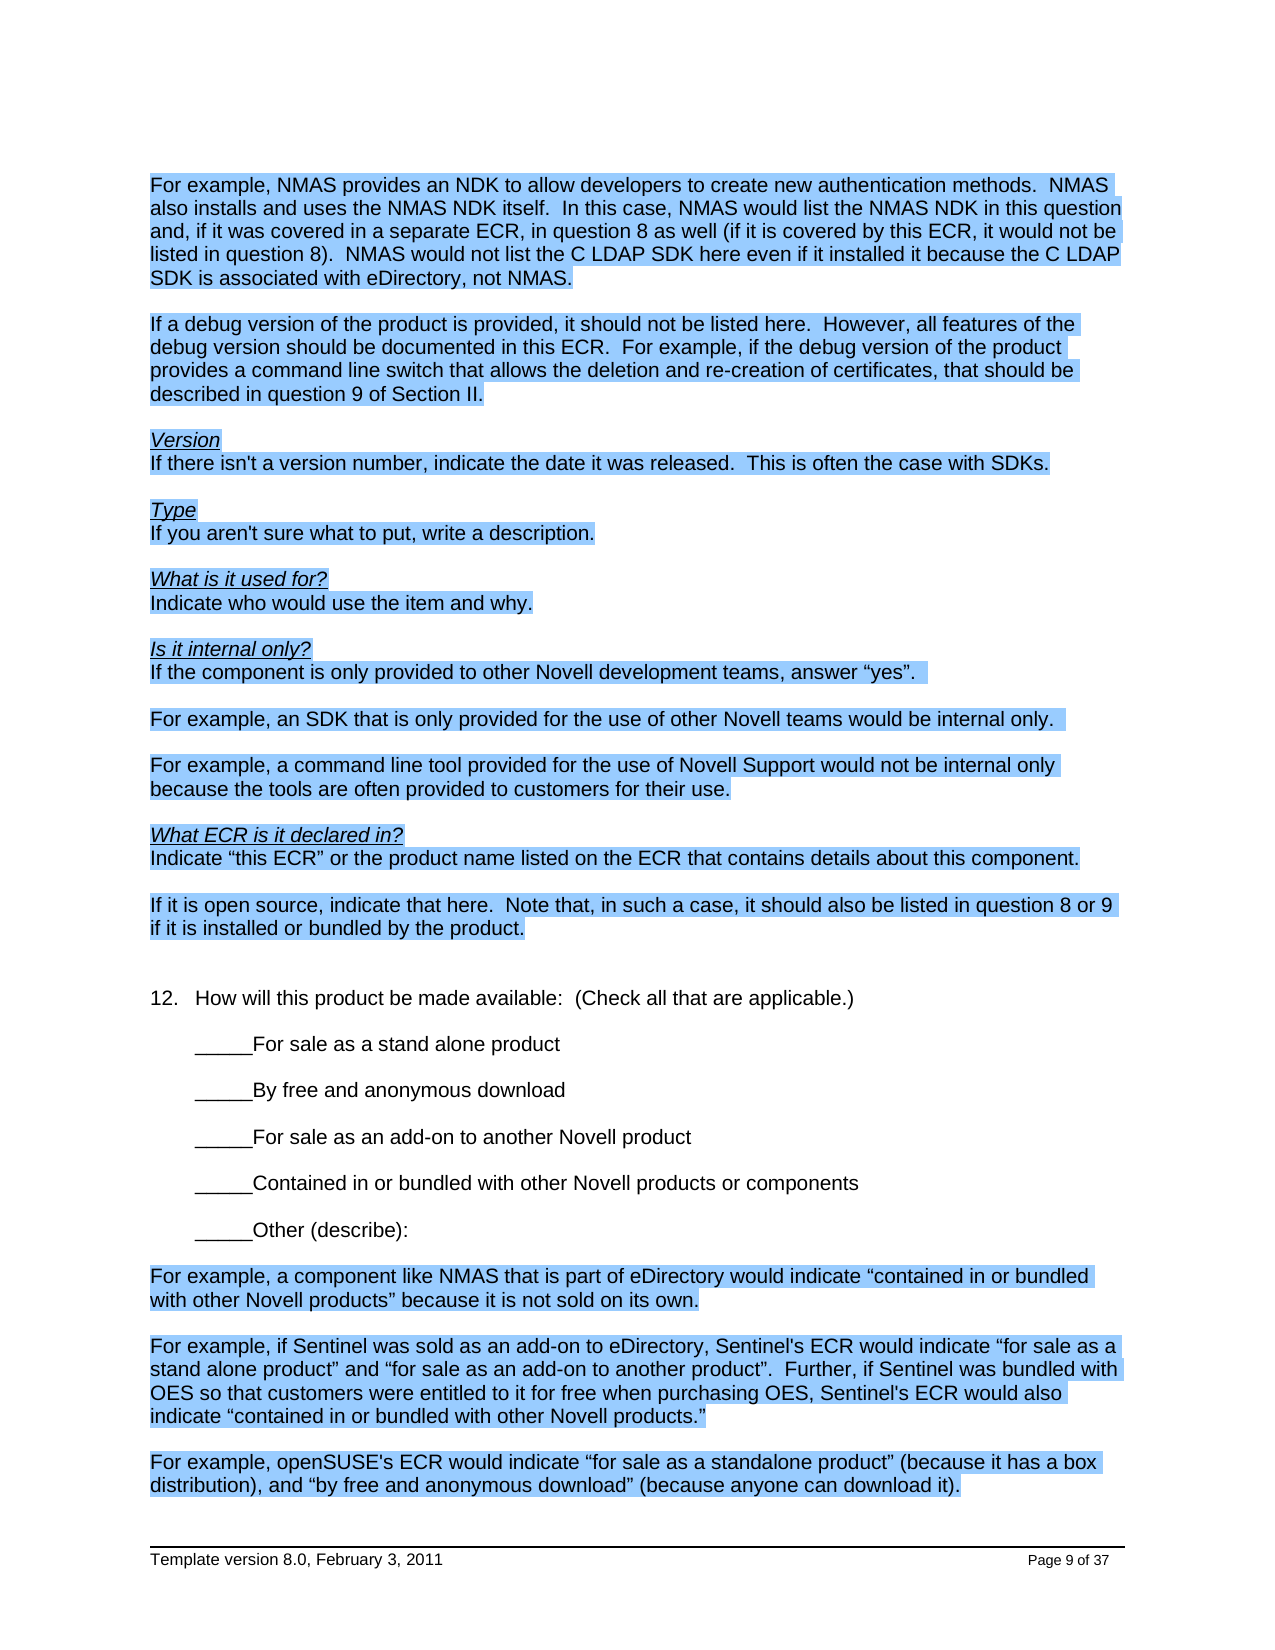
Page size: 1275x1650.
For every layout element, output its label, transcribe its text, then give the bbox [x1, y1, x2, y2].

text Is it internal only? [150, 638, 1125, 661]
text For example, a component like NMAS that is part of eDirectory would indicate “contained in or bundled with other Novell products” because it is not sold on its own. [150, 1265, 1125, 1311]
text _____By free and anonymous download [150, 1079, 1125, 1102]
text _____Other (describe): [150, 1218, 1125, 1242]
text For example, NMAS provides an NDK to allow developers to create new authentication methods. NMAS also installs and uses the NMAS NDK itself. In this case, NMAS would list the NMAS NDK in this question and, if it was covered in a separate ECR, in question 8 as well (if it is covered by this ECR, it would not be listed in question 8). NMAS would not list the C LDAP SDK here even if it installed it because the C LDAP SDK is associated with eDirectory, not NMAS. [150, 173, 1125, 289]
text What is it used for? [150, 568, 1125, 591]
text 12. How will this product be made available: (Check all that are applicable.) [150, 986, 1125, 1009]
text If it is open source, indicate that here. Note that, in such a case, it should also be listed in question 8 or 9 if it is installed or bundled by the product. [150, 893, 1125, 940]
text Indicate “this ECR” or the product name listed on the ECR that contains details about this component. [150, 847, 1125, 870]
text What ECR is it declared in? [150, 824, 1125, 847]
text If the component is only provided to other Novell development teams, answer “yes”. [150, 661, 1125, 684]
text For example, a command line tool provided for the use of Novell Support would not be internal only because the tools are often provided to customers for their use. [150, 754, 1125, 800]
text Indicate who would use the item and why. [150, 591, 1125, 614]
text For example, an SDK that is only provided for the use of other Novell teams would be internal only. [150, 707, 1125, 731]
text For example, if Sentinel was sold as an add-on to eDirectory, Sentinel's ECR would indicate “for sale as a stand alone product” and “for sale as an add-on to another product”. Further, if Sentinel was bundled with OES so that customers were entitled to it for free when purchasing OES, Sentinel's ECR would also indicate “contained in or bundled with other Novell products.” [150, 1335, 1125, 1428]
text _____Contained in or bundled with other Novell products or components [150, 1172, 1125, 1195]
text If a debug version of the product is provided, it should not be listed here. However, all features of the debug version should be documented in this ECR. For example, if the debug version of the product provides a command line switch that allows the deletion and re-creation of certificates, that should be described in question 9 of Section II. [150, 313, 1125, 406]
text _____For sale as a stand alone product [150, 1033, 1125, 1056]
text Version [150, 429, 1125, 452]
text If you aren't sure what to put, write a description. [150, 522, 1125, 545]
text If there isn't a version number, indicate the date it was released. This is often the case with SDKs. [150, 452, 1125, 475]
text Type [150, 498, 1125, 522]
text For example, openSUSE's ECR would indicate “for sale as a standalone product” (because it has a box distribution), and “by free and anonymous download” (because anyone can download it). [150, 1451, 1125, 1497]
text _____For sale as an add-on to another Novell product [150, 1126, 1125, 1149]
